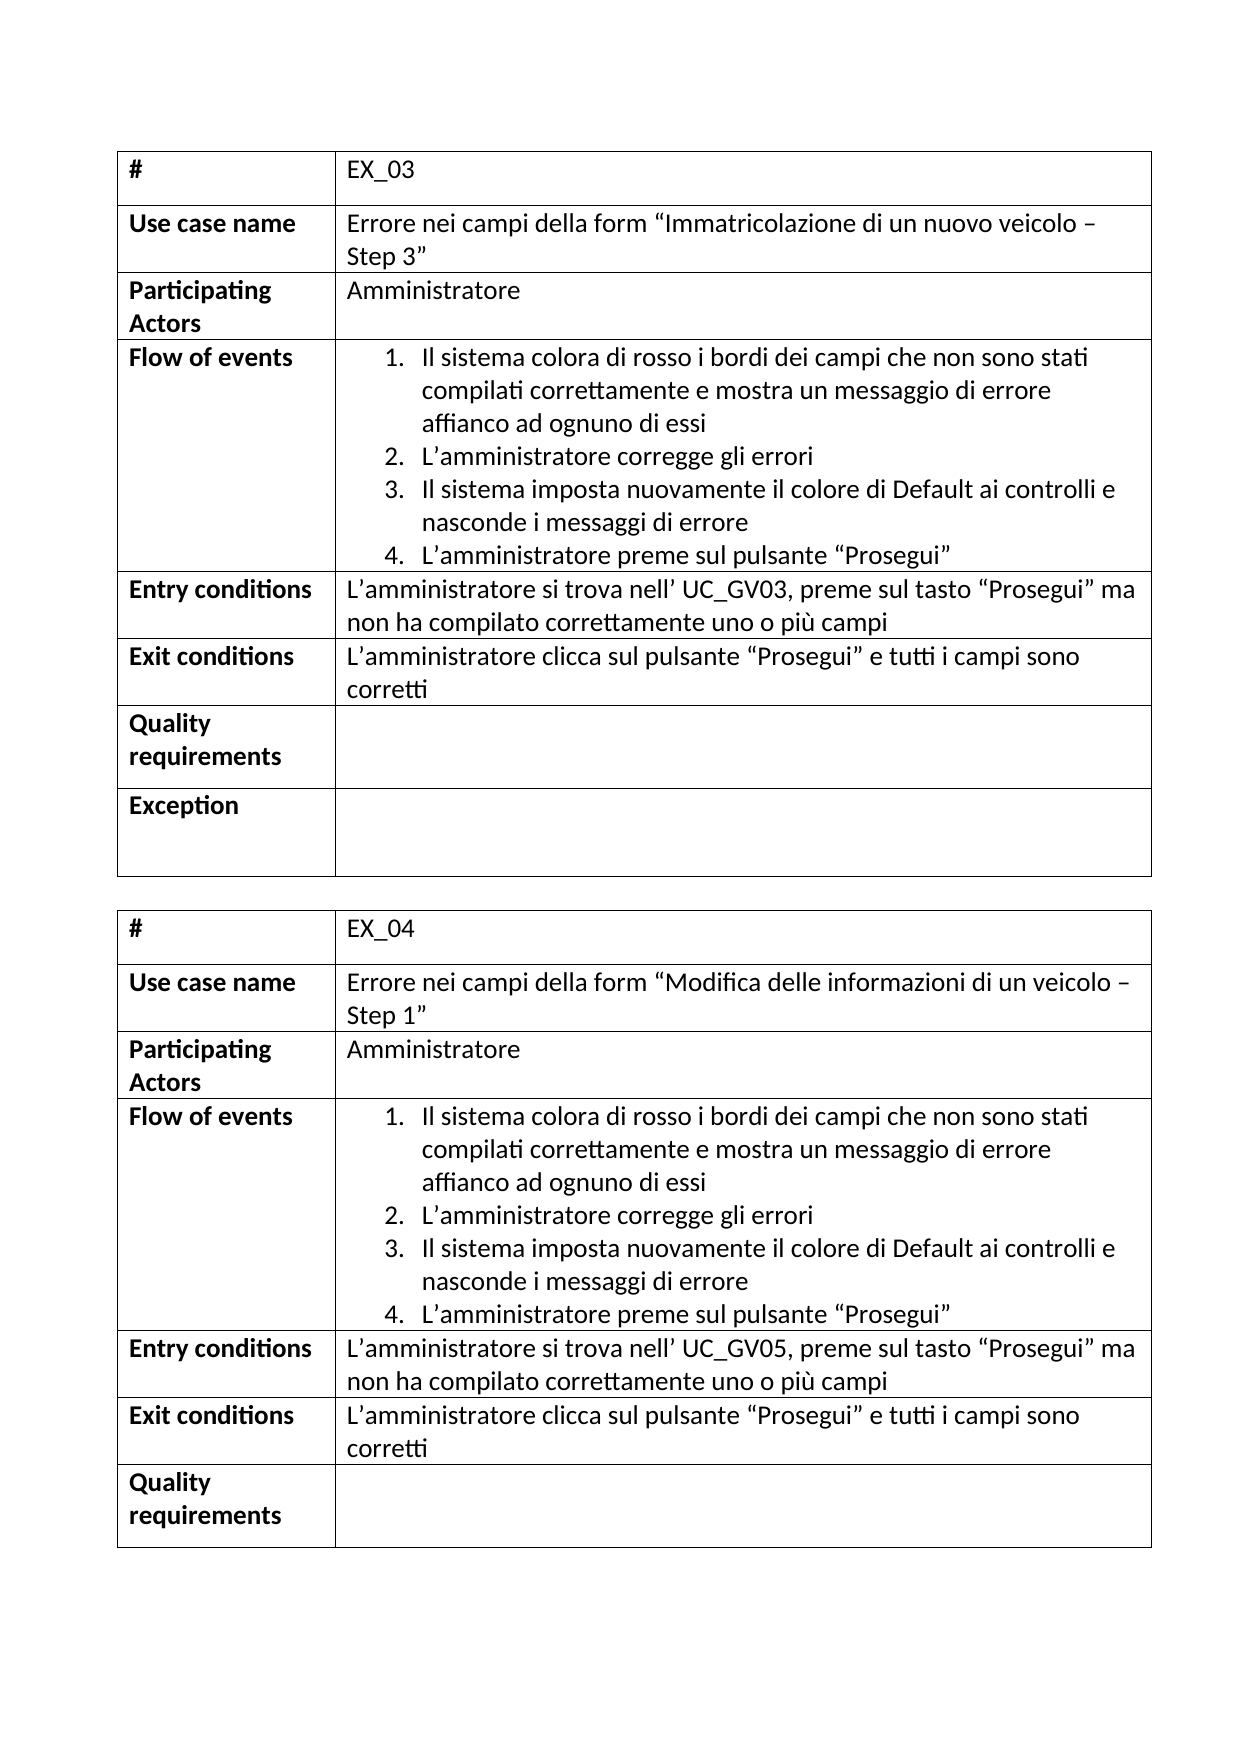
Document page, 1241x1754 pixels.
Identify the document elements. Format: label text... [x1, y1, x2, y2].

table_cell L’amministratore clicca sul pulsante “Prosegui” e tutti i campi sono corretti [336, 1398, 1151, 1464]
table_cell Flow of events [118, 1099, 335, 1330]
table_cell Entry conditions [118, 1331, 335, 1397]
table_cell Exception [118, 789, 335, 876]
table_cell Errore nei campi della form “Immatricolazione di un nuovo veicolo – Step 3” [336, 206, 1151, 272]
table_cell Exit conditions [118, 1398, 335, 1464]
table_cell L’amministratore clicca sul pulsante “Prosegui” e tutti i campi sono corretti [336, 639, 1151, 705]
table_cell [336, 1465, 1151, 1547]
table_header # [118, 911, 335, 964]
table_header # [118, 152, 335, 205]
table_cell Participating Actors [118, 273, 335, 339]
table_cell [336, 789, 1151, 876]
table_cell Participating Actors [118, 1032, 335, 1098]
table_cell L’amministratore si trova nell’ UC_GV03, preme sul tasto “Prosegui” ma non ha compilato correttamente uno o più campi [336, 572, 1151, 638]
table_cell Errore nei campi della form “Modifica delle informazioni di un veicolo – Step 1” [336, 965, 1151, 1031]
table_cell Use case name [118, 206, 335, 272]
table_cell Il sistema colora di rosso i bordi dei campi che non sono stati compilati correttamente e mostra un messaggio di errore affianco ad ognuno di essi L’amministratore corregge gli errori Il sistema imposta nuovamente il colore di Default ai controlli e nasconde i messaggi di errore L’amministratore preme sul pulsante “Prosegui” [336, 1099, 1151, 1330]
table_cell Entry conditions [118, 572, 335, 638]
table_cell Amministratore [336, 1032, 1151, 1098]
table_header EX_03 [336, 152, 1151, 205]
table_cell Quality requirementsuq [118, 1465, 335, 1547]
table_cell [336, 706, 1151, 787]
table_cell Exit conditions [118, 639, 335, 705]
table_cell L’amministratore si trova nell’ UC_GV05, preme sul tasto “Prosegui” ma non ha compilato correttamente uno o più campi [336, 1331, 1151, 1397]
table_cell Amministratore [336, 273, 1151, 339]
table_cell Flow of events [118, 340, 335, 571]
table_cell Quality requirementsuq [118, 706, 335, 787]
table_cell Use case name [118, 965, 335, 1031]
table_cell Il sistema colora di rosso i bordi dei campi che non sono stati compilati correttamente e mostra un messaggio di errore affianco ad ognuno di essi L’amministratore corregge gli errori Il sistema imposta nuovamente il colore di Default ai controlli e nasconde i messaggi di errore L’amministratore preme sul pulsante “Prosegui” [336, 340, 1151, 571]
table_header EX_04 [336, 911, 1151, 964]
